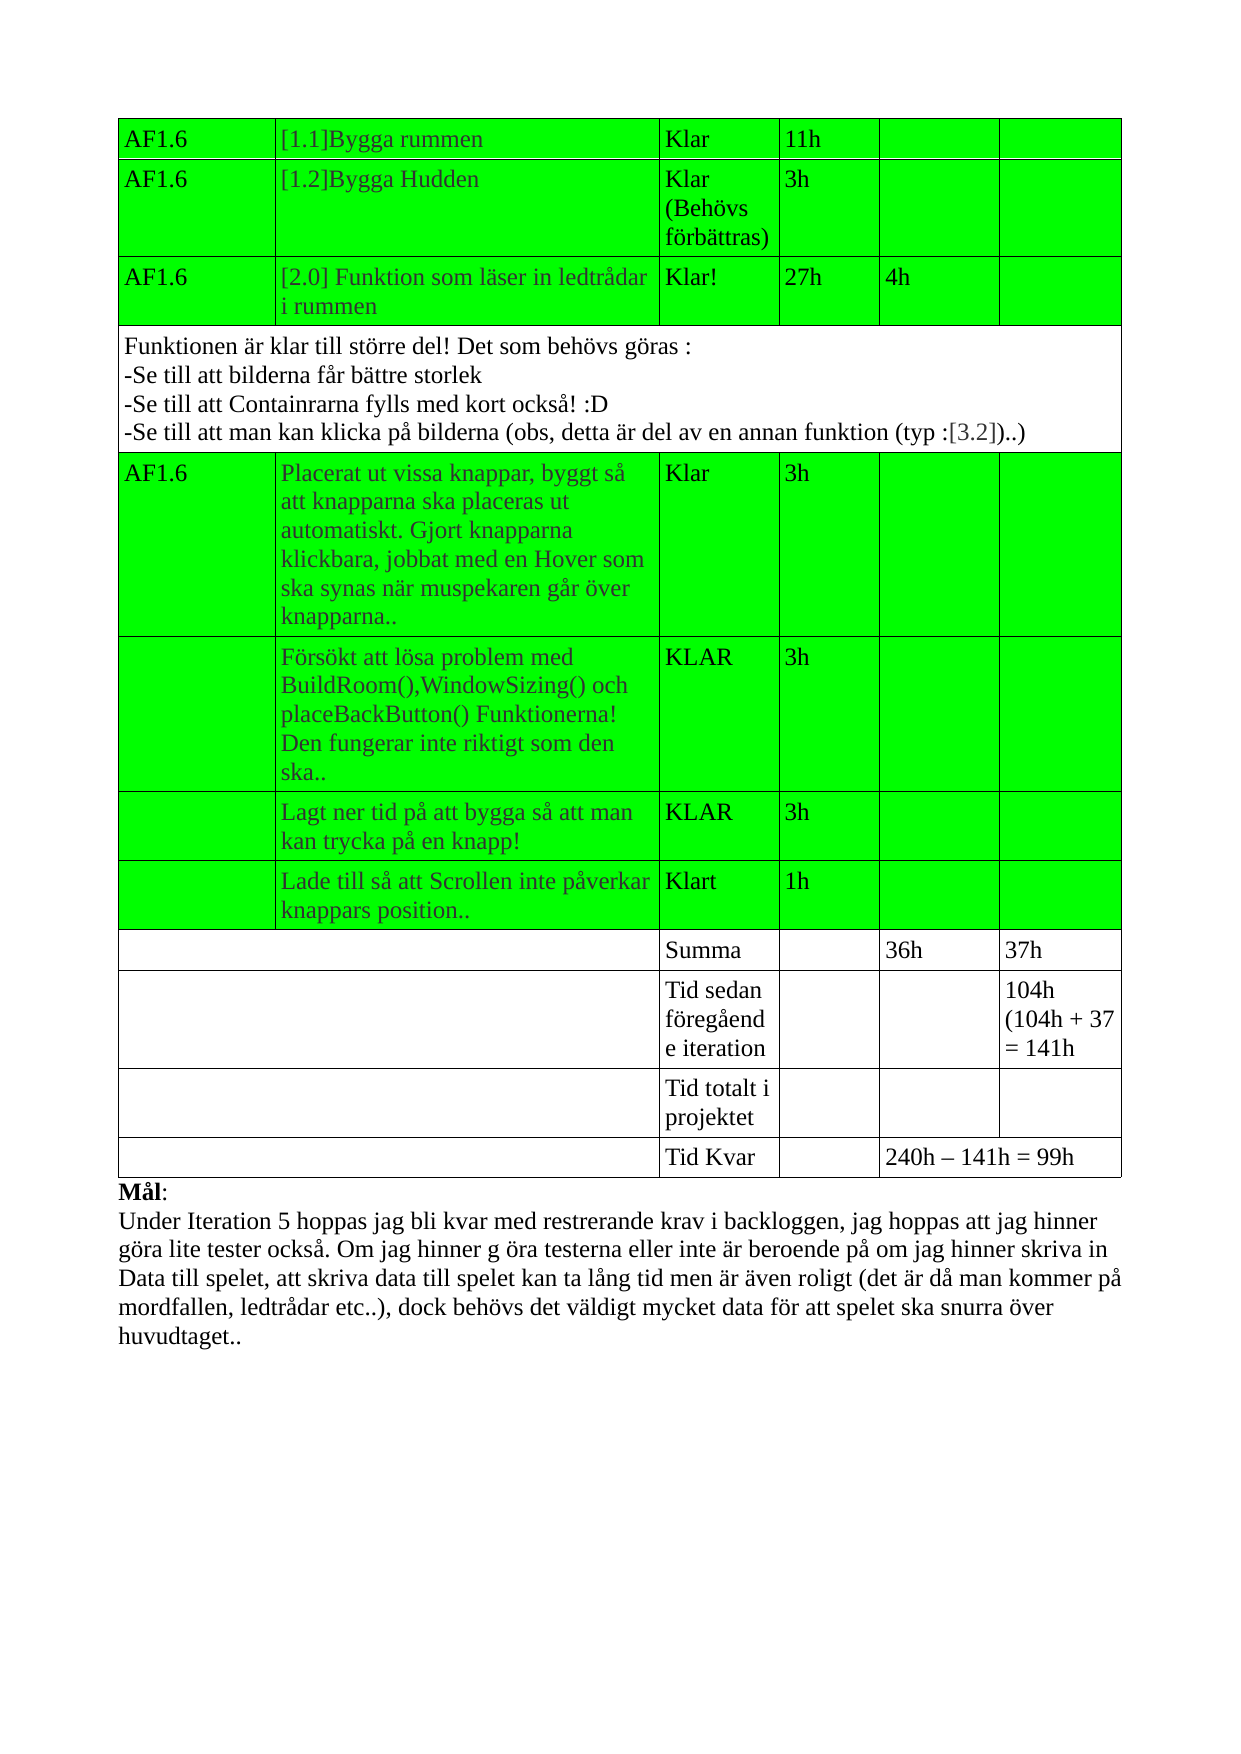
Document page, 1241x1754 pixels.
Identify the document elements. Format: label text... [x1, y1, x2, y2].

table_cell [880, 861, 999, 929]
table_cell Klar! [660, 257, 779, 325]
table_cell Funktionen är klar till större del! Det som behövs göras : -Se till att bilderna får bättre storlek -Se till att Containrarna fylls med kort också! :D -Se till att man kan klicka på bilderna (obs, detta är del av en annan funktion (typ :[3.2])..) [119, 326, 1121, 452]
table_cell [880, 1069, 999, 1137]
text Under Iteration 5 hoppas jag bli kvar med restrerande krav i backloggen, jag hoppas att jag hinner göra lite tester också. Om jag hinner g öra testerna eller inte är beroende på om jag hinner skriva in Data till spelet, att skriva data till spelet kan ta lång tid men är även roligt (det är då man kommer på mordfallen, ledtrådar etc..), dock behövs det väldigt mycket data för att spelet ska snurra över huvudtaget.. [118, 1206, 1122, 1349]
table_cell [1000, 453, 1121, 636]
table_cell Klar [660, 119, 779, 158]
table_cell AF1.6 [119, 119, 275, 158]
table_cell 11h [780, 119, 879, 158]
table_cell [1000, 637, 1121, 791]
table_cell [2.0] Funktion som läser in ledtrådar i rummen [276, 257, 659, 325]
table_cell [119, 861, 275, 929]
table_cell 27h [780, 257, 879, 325]
table_cell 3h [780, 160, 879, 256]
table_cell 3h [780, 792, 879, 860]
table_cell Tid sedan föregående iteration [660, 971, 779, 1067]
table_cell 104h (104h + 37 = 141h [1000, 971, 1121, 1067]
table_cell [119, 930, 659, 970]
table_cell [119, 792, 275, 860]
table_cell [880, 453, 999, 636]
table_cell [780, 971, 879, 1067]
table_cell 1h [780, 861, 879, 929]
table_cell [780, 1138, 879, 1177]
table_cell [1000, 1069, 1121, 1137]
table_cell 240h – 141h = 99h [880, 1138, 1121, 1177]
table_cell AF1.6 [119, 453, 275, 636]
table_cell [119, 637, 275, 791]
table_cell Klart [660, 861, 779, 929]
table_cell [880, 792, 999, 860]
table_cell [1.2]Bygga Hudden [276, 160, 659, 256]
table_cell [1000, 792, 1121, 860]
table_cell Försökt att lösa problem med BuildRoom(),WindowSizing() och placeBackButton() Funktionerna! Den fungerar inte riktigt som den ska.. [276, 637, 659, 791]
table_cell [119, 971, 659, 1067]
table_cell AF1.6 [119, 257, 275, 325]
table_cell 37h [1000, 930, 1121, 970]
table_cell [1000, 861, 1121, 929]
table_cell [1.1]Bygga rummen [276, 119, 659, 158]
table_cell Summa [660, 930, 779, 970]
table_cell Klar (Behövs förbättras) [660, 160, 779, 256]
text Mål: [118, 1177, 1122, 1206]
table_cell Klar [660, 453, 779, 636]
table_cell [1000, 119, 1121, 158]
table_cell 36h [880, 930, 999, 970]
table_cell KLAR [660, 792, 779, 860]
table_cell Placerat ut vissa knappar, byggt så att knapparna ska placeras ut automatiskt. Gjort knapparna klickbara, jobbat med en Hover som ska synas när muspekaren går över knapparna.. [276, 453, 659, 636]
table_cell 3h [780, 637, 879, 791]
table_cell [880, 971, 999, 1067]
table_cell [1000, 257, 1121, 325]
table_cell [880, 119, 999, 158]
table_cell KLAR [660, 637, 779, 791]
table_cell [119, 1069, 659, 1137]
table_cell [780, 930, 879, 970]
table_cell Lade till så att Scrollen inte påverkar knappars position.. [276, 861, 659, 929]
table_cell 4h [880, 257, 999, 325]
table_cell Tid Kvar [660, 1138, 779, 1177]
table_cell [880, 160, 999, 256]
table_cell Tid totalt i projektet [660, 1069, 779, 1137]
table_cell [780, 1069, 879, 1137]
table_cell Lagt ner tid på att bygga så att man kan trycka på en knapp! [276, 792, 659, 860]
table_cell [880, 637, 999, 791]
table_cell [1000, 160, 1121, 256]
table_cell AF1.6 [119, 160, 275, 256]
table_cell [119, 1138, 659, 1177]
table_cell 3h [780, 453, 879, 636]
